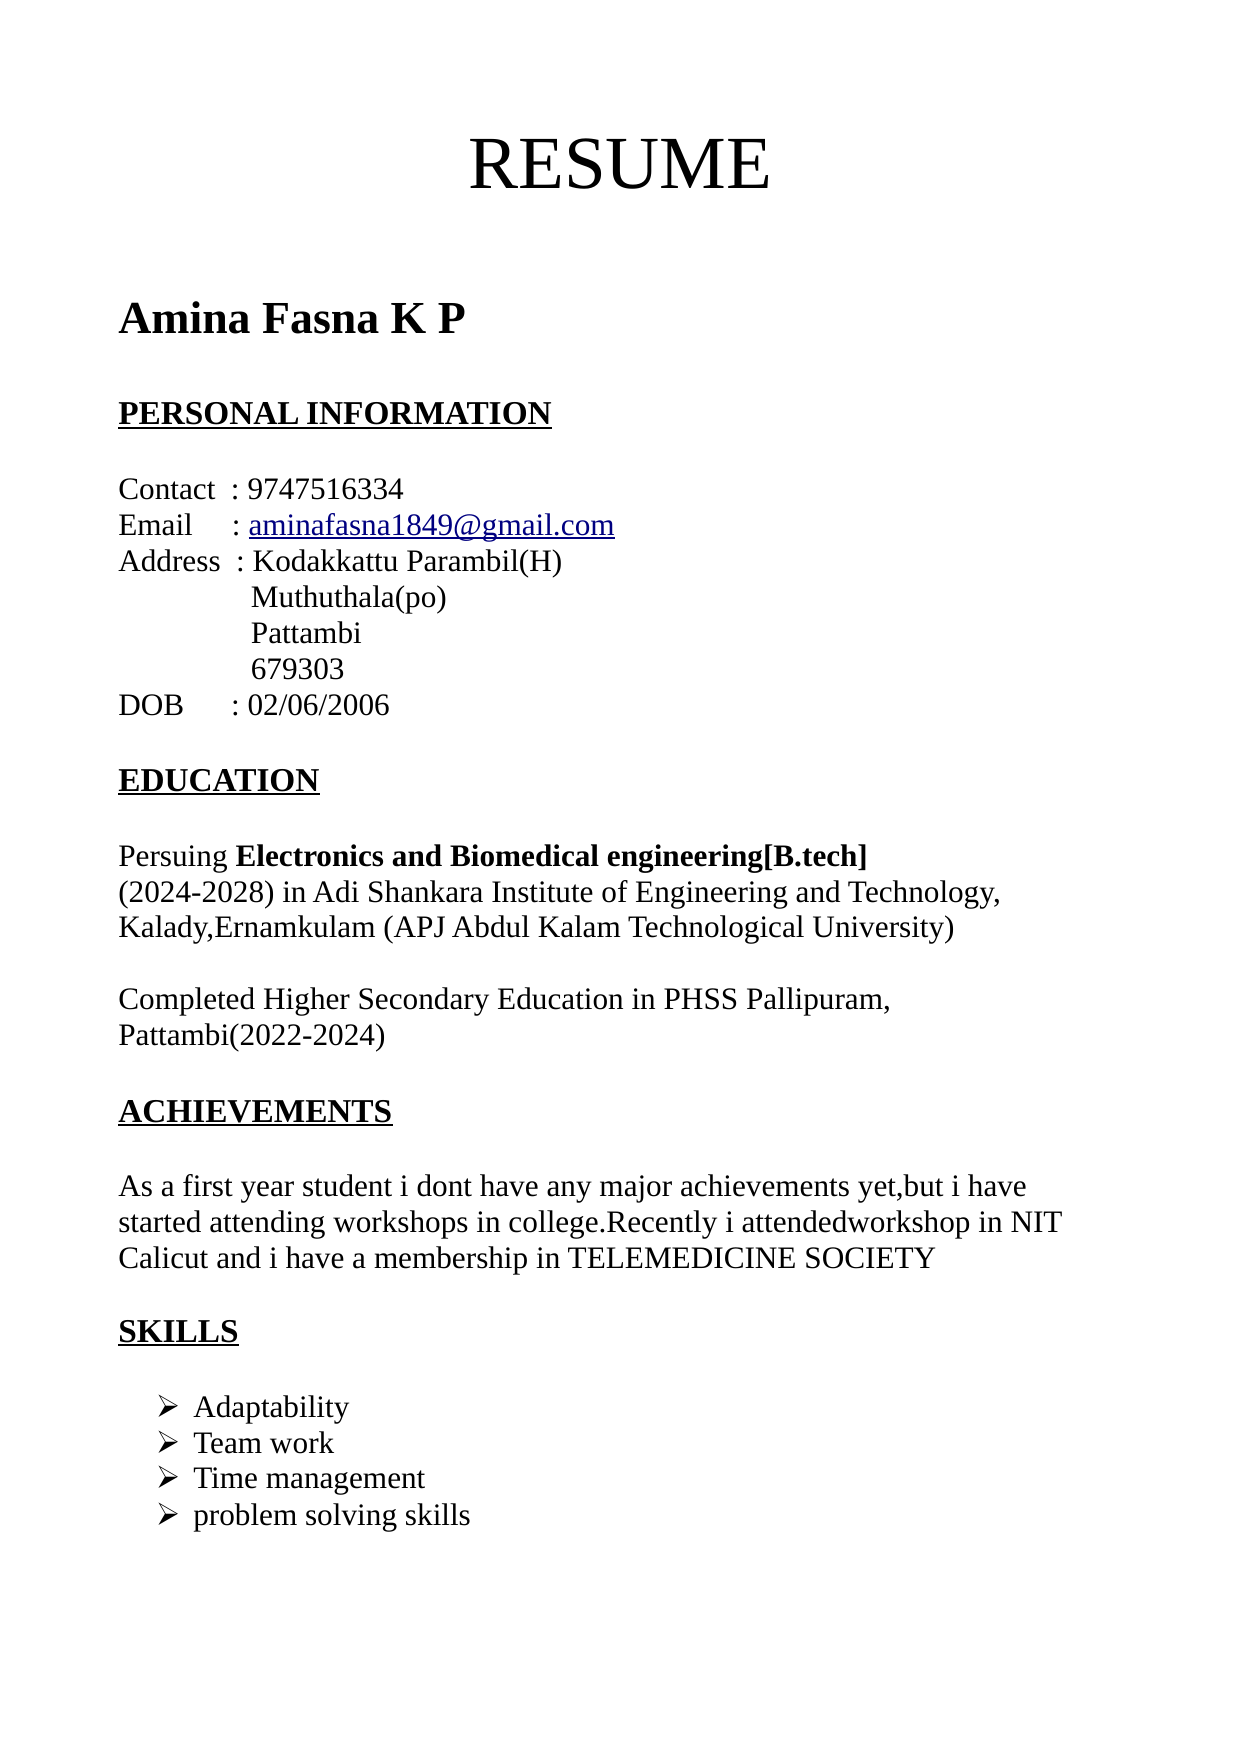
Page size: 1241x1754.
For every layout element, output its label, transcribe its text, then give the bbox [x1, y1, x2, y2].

list Team work [156, 1424, 1122, 1460]
list Time management [156, 1460, 1122, 1496]
text Address : Kodakkattu Parambil(H) [118, 542, 1122, 578]
text Pattambi [118, 614, 1122, 650]
text (2024-2028) in Adi Shankara Institute of Engineering and Technology, [118, 873, 1122, 909]
text EDUCATION [118, 760, 1122, 798]
text Persuing Electronics and Biomedical engineering[B.tech] [118, 837, 1122, 873]
list problem solving skills [156, 1496, 1122, 1532]
text Pattambi(2022-2024) [118, 1017, 1122, 1052]
text Muthuthala(po) [118, 578, 1122, 614]
text 679303 [118, 650, 1122, 686]
text Contact : 9747516334 [118, 470, 1122, 506]
text Email : aminafasna1849@gmail.com [118, 506, 1122, 542]
text Completed Higher Secondary Education in PHSS Pallipuram, [118, 981, 1122, 1017]
text RESUME [118, 118, 1122, 204]
text DOB : 02/06/2006 [118, 686, 1122, 722]
text Amina Fasna K P [118, 291, 1122, 343]
list Adaptability [156, 1388, 1122, 1424]
text Kalady,Ernamkulam (APJ Abdul Kalam Technological University) [118, 909, 1122, 945]
text PERSONAL INFORMATION [118, 394, 1122, 432]
text As a first year student i dont have any major achievements yet,but i have [118, 1167, 1122, 1203]
text ACHIEVEMENTS [118, 1091, 1122, 1129]
text SKILLS [118, 1311, 1122, 1349]
text started attending workshops in college.Recently i attendedworkshop in NIT Calicut and i have a membership in TELEMEDICINE SOCIETY [118, 1203, 1122, 1275]
